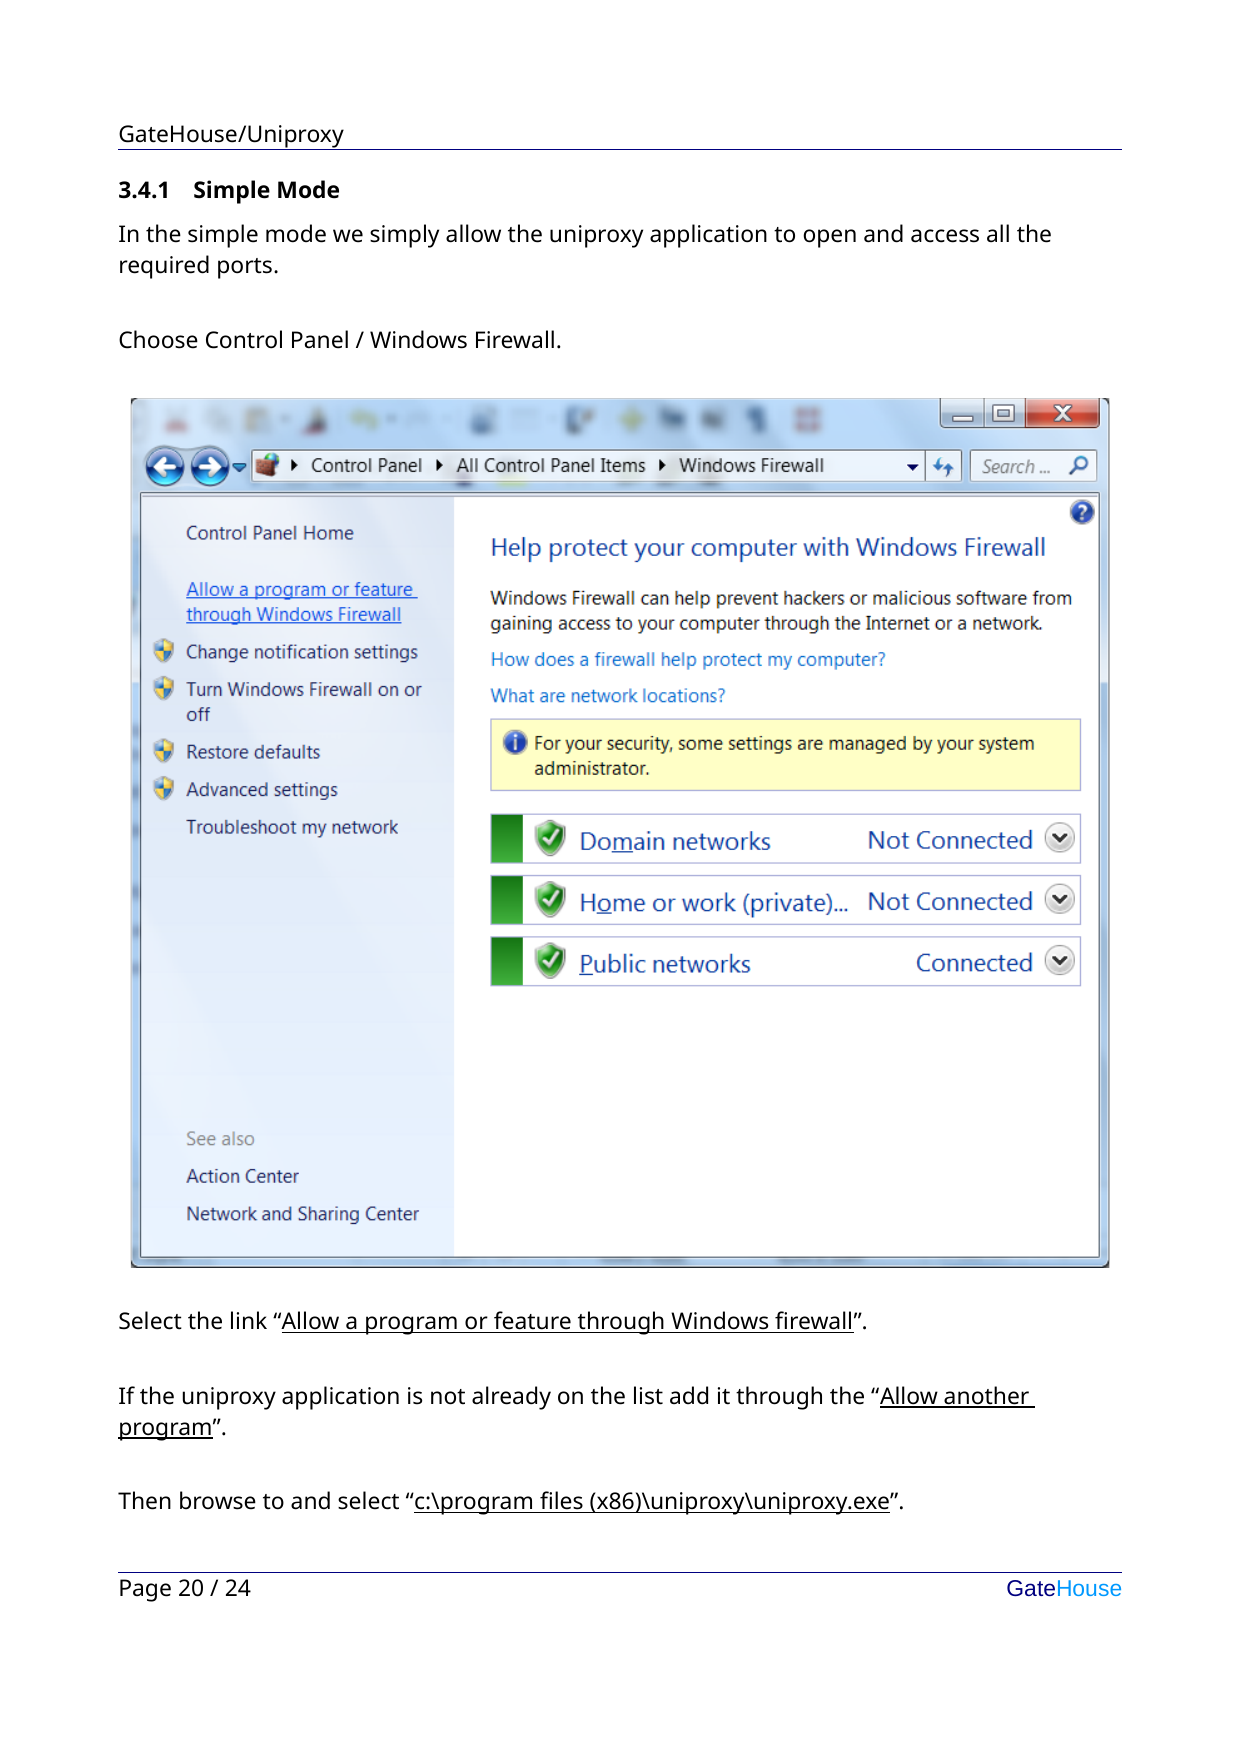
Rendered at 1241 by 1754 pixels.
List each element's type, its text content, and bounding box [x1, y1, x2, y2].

subtitle Simple Mode [118, 174, 1122, 206]
text Select the link “Allow a program or feature through Windows firewall”. [118, 1305, 1122, 1336]
picture [130, 398, 1110, 1268]
text Then browse to and select “c:\program files (x86)\uniproxy\uniproxy.exe”. [118, 1485, 1122, 1516]
text Choose Control Panel / Windows Firewall. [118, 324, 1122, 355]
text If the uniproxy application is not already on the list add it through the “Allow another program”. [118, 1379, 1122, 1442]
text In the simple mode we simply allow the uniproxy application to open and access all the required ports. [118, 218, 1122, 281]
